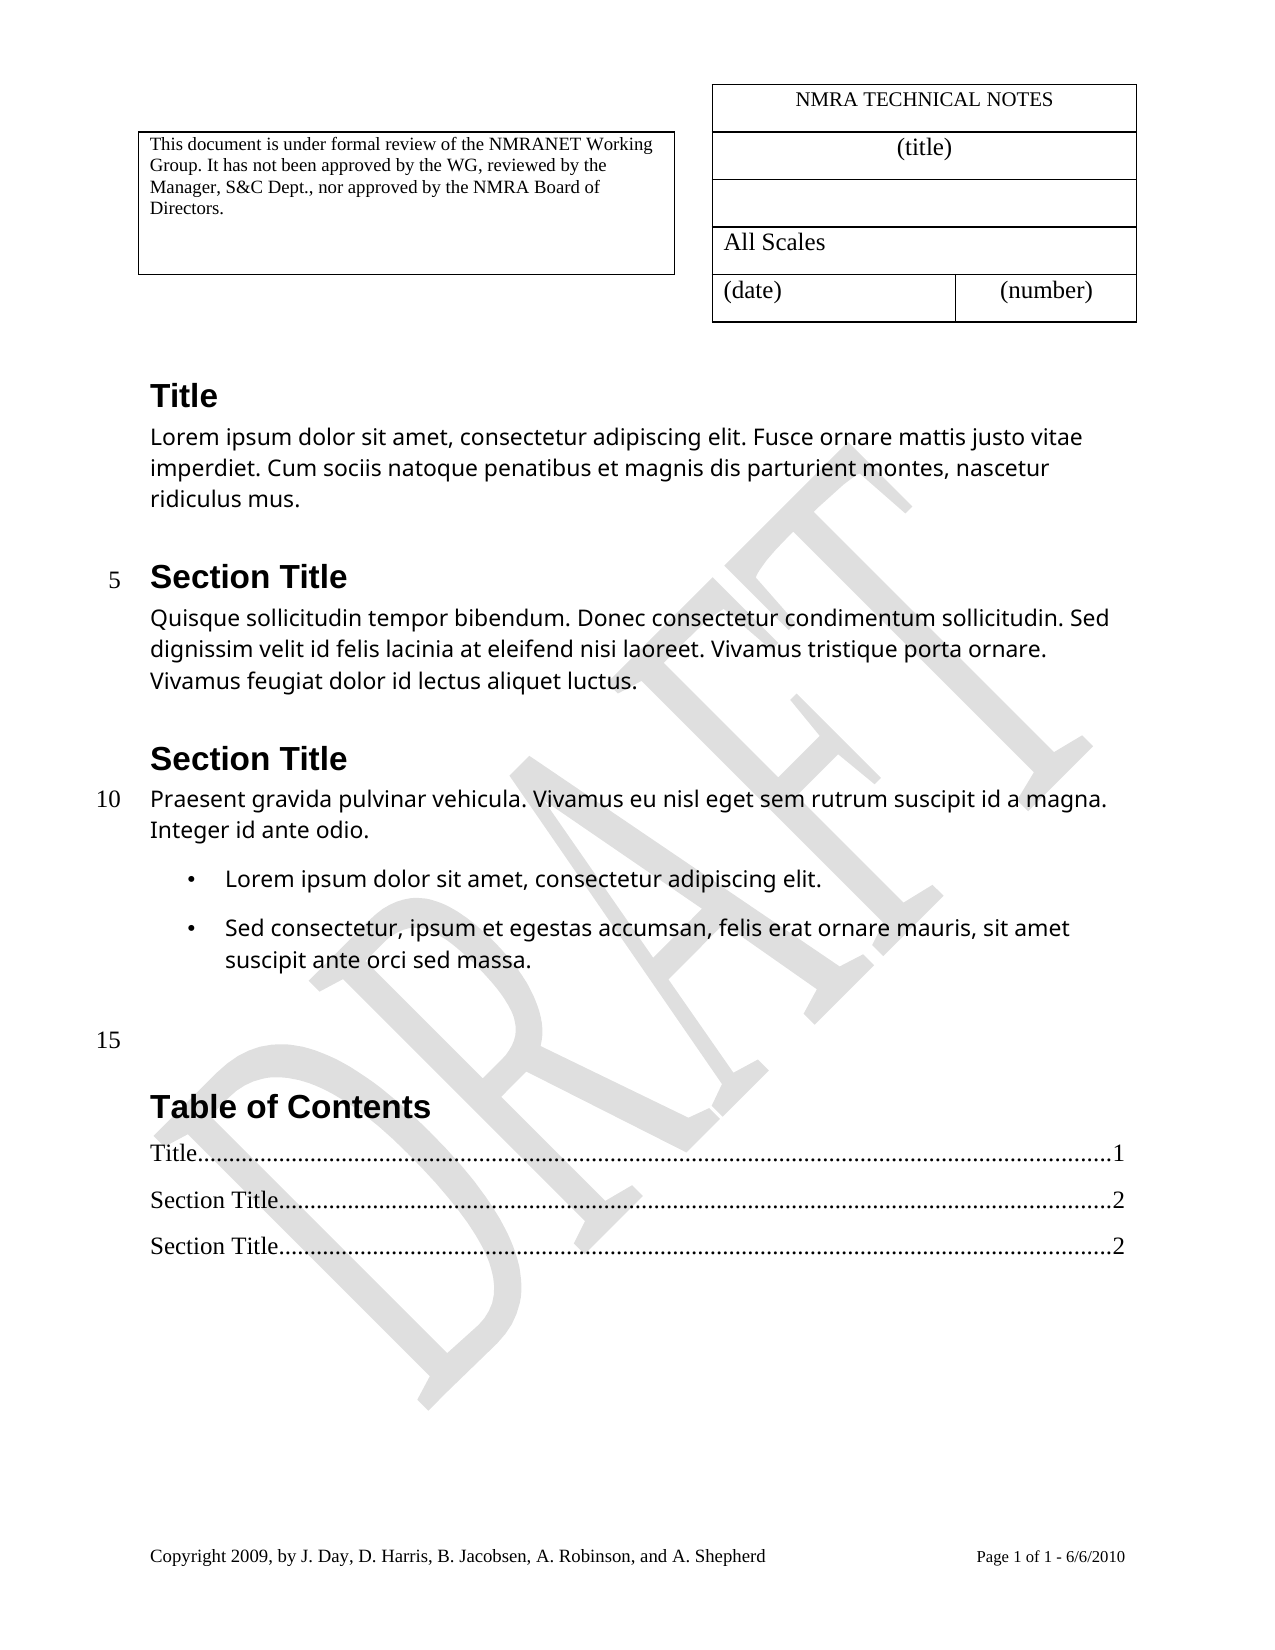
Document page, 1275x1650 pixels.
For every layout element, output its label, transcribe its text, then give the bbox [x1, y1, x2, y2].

list Lorem ipsum dolor sit amet, consectetur adipiscing elit. [865, 863, 1125, 895]
text Section Title 2 [281, 1185, 459, 1213]
text Title 1 [234, 1138, 419, 1167]
list Sed consectetur, ipsum et egestas accumsan, felis erat ornare mauris, sit amet suscipit ante orci sed massa. [372, 928, 484, 975]
text Quisque sollicitudin tempor bibendum. Donec consectetur condimentum sollicitudin. Sed dignissim velit id felis lacinia at eleifend nisi laoreet. Vivamus tristique porta ornare. Vivamus feugiat dolor id lectus aliquet luctus. [905, 602, 1125, 696]
subtitle [757, 557, 856, 596]
subtitle [860, 557, 1125, 596]
text Quisque sollicitudin tempor bibendum. Donec consectetur condimentum sollicitudin. Sed dignissim velit id felis lacinia at eleifend nisi laoreet. Vivamus tristique porta ornare. Vivamus feugiat dolor id lectus aliquet luctus. [665, 602, 956, 696]
text Praesent gravida pulvinar vehicula. Vivamus eu nisl eget sem rutrum suscipit id a magna. Integer id ante odio. [571, 783, 805, 846]
subtitle [843, 738, 1033, 777]
subtitle Table of Contents [150, 1087, 201, 1126]
subtitle [817, 755, 864, 777]
text Section Title 2 [591, 1185, 630, 1200]
text Section Title 2 [150, 1231, 312, 1260]
list Lorem ipsum dolor sit amet, consectetur adipiscing elit. [589, 863, 680, 895]
subtitle [1041, 738, 1075, 751]
text Praesent gravida pulvinar vehicula. Vivamus eu nisl eget sem rutrum suscipit id a magna. Integer id ante odio. [150, 783, 557, 846]
subtitle [1064, 738, 1125, 777]
text Quisque sollicitudin tempor bibendum. Donec consectetur condimentum sollicitudin. Sed dignissim velit id felis lacinia at eleifend nisi laoreet. Vivamus tristique porta ornare. Vivamus feugiat dolor id lectus aliquet luctus. [150, 602, 686, 696]
list Sed consectetur, ipsum et egestas accumsan, felis erat ornare mauris, sit amet suscipit ante orci sed massa. [460, 912, 646, 975]
text Section Title 2 [627, 1185, 1125, 1213]
text Section Title 2 [478, 1185, 575, 1213]
text Title 1 [544, 1138, 1125, 1167]
text Lorem ipsum dolor sit amet, consectetur adipiscing elit. Fusce ornare mattis justo vitae imperdiet. Cum sociis natoque penatibus et magnis dis parturient montes, nascetur ridiculus mus. [150, 421, 1125, 515]
subtitle Section Title [150, 738, 736, 777]
subtitle Table of Contents [503, 1087, 632, 1126]
text Title 1 [150, 1138, 219, 1167]
subtitle Title [150, 376, 1125, 415]
list Sed consectetur, ipsum et egestas accumsan, felis erat ornare mauris, sit amet suscipit ante orci sed massa. [674, 925, 795, 975]
text Praesent gravida pulvinar vehicula. Vivamus eu nisl eget sem rutrum suscipit id a magna. Integer id ante odio. [799, 783, 1125, 846]
subtitle Table of Contents [628, 1087, 1125, 1126]
text Section Title 2 [507, 1231, 1125, 1260]
text Section Title 2 [150, 1185, 265, 1213]
subtitle Table of Contents [214, 1087, 376, 1126]
subtitle [740, 738, 816, 776]
list Sed consectetur, ipsum et egestas accumsan, felis erat ornare mauris, sit amet suscipit ante orci sed massa. [761, 912, 1125, 975]
list Sed consectetur, ipsum et egestas accumsan, felis erat ornare mauris, sit amet suscipit ante orci sed massa. [187, 912, 377, 975]
list Lorem ipsum dolor sit amet, consectetur adipiscing elit. [689, 863, 854, 895]
list Lorem ipsum dolor sit amet, consectetur adipiscing elit. [187, 863, 590, 895]
text Praesent gravida pulvinar vehicula. Vivamus eu nisl eget sem rutrum suscipit id a magna. Integer id ante odio. [550, 806, 609, 846]
list Sed consectetur, ipsum et egestas accumsan, felis erat ornare mauris, sit amet suscipit ante orci sed massa. [623, 912, 697, 956]
text Title 1 [437, 1138, 529, 1167]
subtitle Table of Contents [381, 1087, 488, 1126]
subtitle Section Title [150, 557, 753, 596]
text Section Title 2 [327, 1231, 487, 1260]
